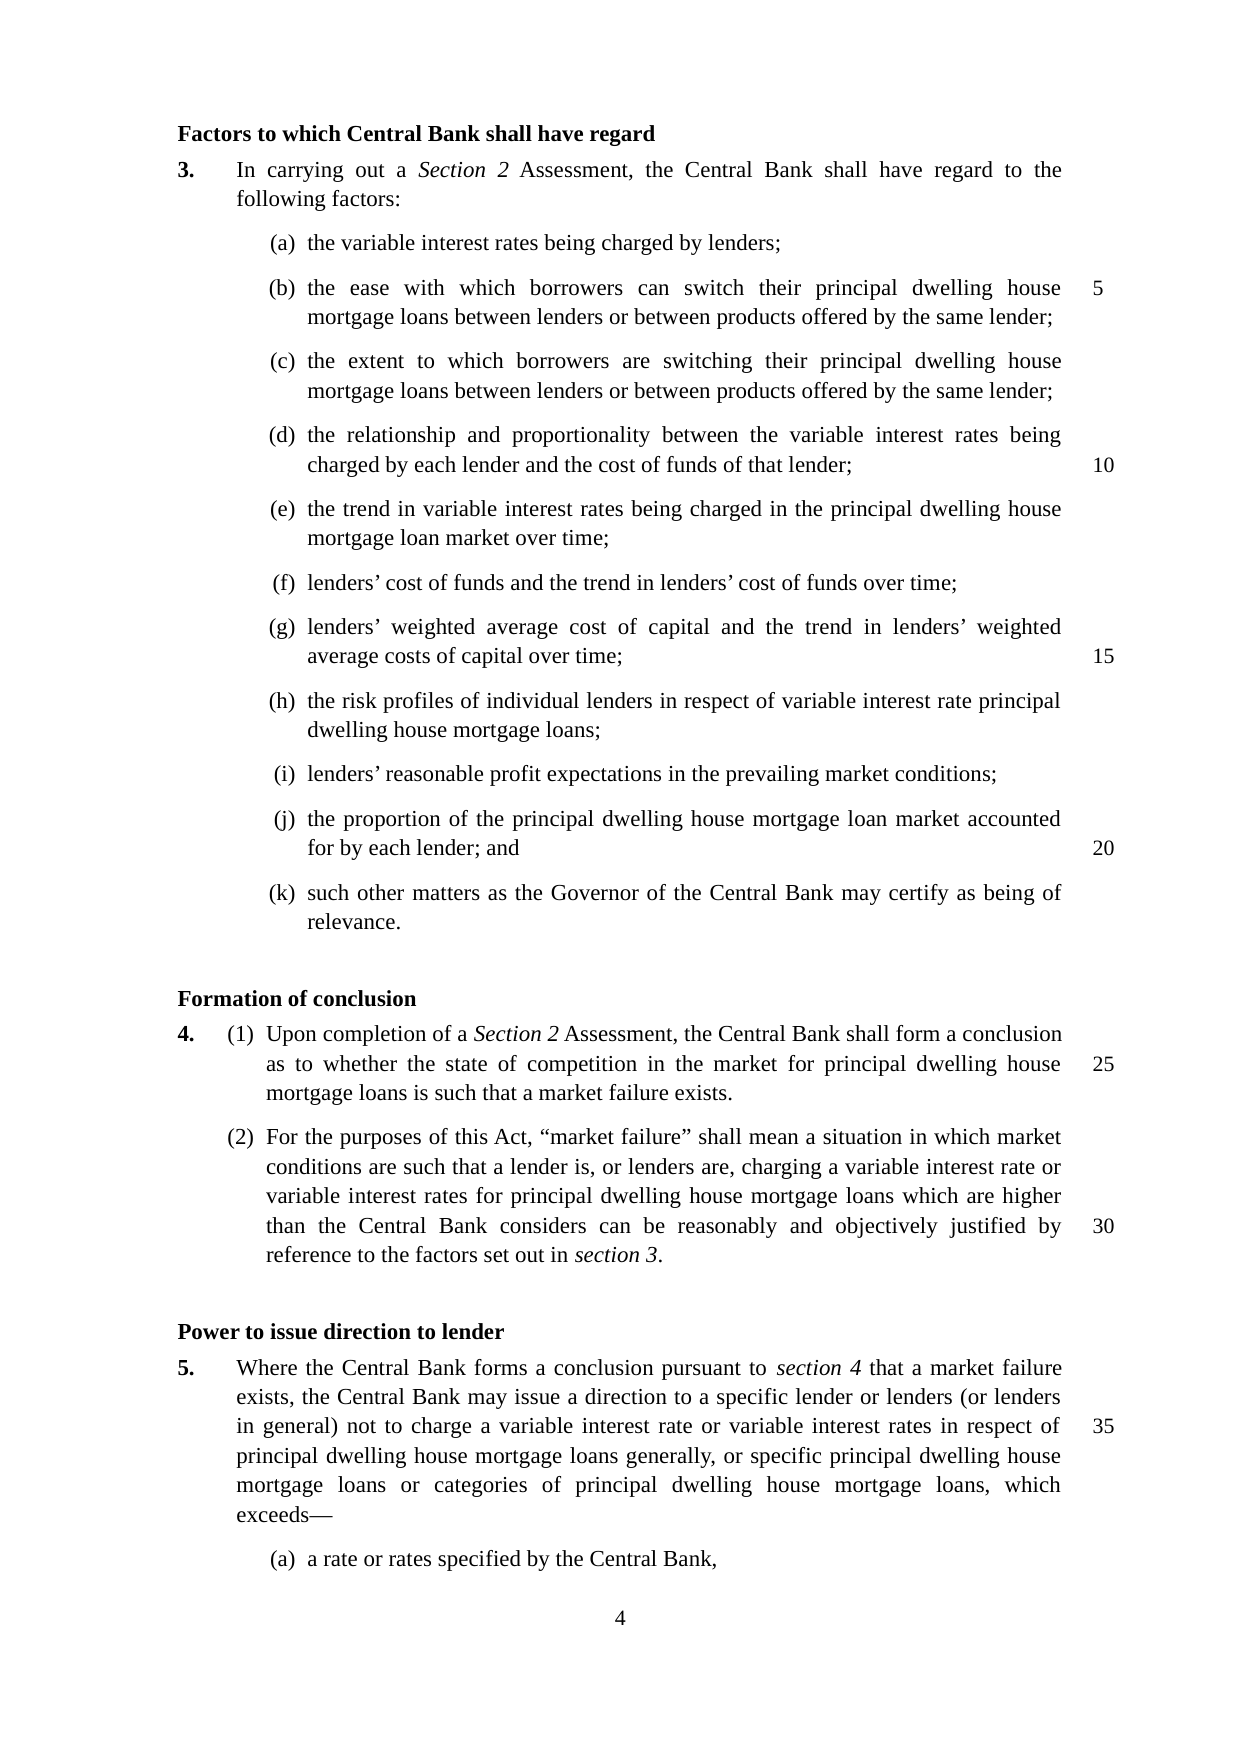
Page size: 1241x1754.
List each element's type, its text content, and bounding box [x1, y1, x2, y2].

text Power to issue direction to lender [177, 1316, 1063, 1345]
text 5. Where the Central Bank forms a conclusion pursuant to section 4 that a market failure exists, the Central Bank may issue a direction to a specific lender or lenders (or lenders in general) not to charge a variable interest rate or variable interest rates in respect of principal dwelling house mortgage loans generally, or specific principal dwelling house mortgage loans or categories of principal dwelling house mortgage loans, which exceeds⁠— [177, 1351, 1063, 1528]
text Factors to which Central Bank shall have regard [177, 118, 1063, 148]
text 4. (1) Upon completion of a Section 2 Assessment, the Central Bank shall form a conclusion as to whether the state of competition in the market for principal dwelling house mortgage loans is such that a market failure exists. [177, 1018, 1063, 1106]
text (2) For the purposes of this Act, “market failure” shall mean a situation in which market conditions are such that a lender is, or lenders are, charging a variable interest rate or variable interest rates for principal dwelling house mortgage loans which are higher than the Central Bank considers can be reasonably and objectively justified by reference to the factors set out in section 3. [177, 1121, 1063, 1269]
text (k) such other matters as the Governor of the Central Bank may certify as being of relevance. [177, 876, 1063, 935]
text 3. In carrying out a Section 2 Assessment, the Central Bank shall have regard to the following factors: [177, 153, 1063, 212]
text (f) lenders’ cost of funds and the trend in lenders’ cost of funds over time; [177, 567, 1063, 596]
text (j) the proportion of the principal dwelling house mortgage loan market accounted for by each lender; and [177, 803, 1063, 862]
text (i) lenders’ reasonable profit expectations in the prevailing market conditions; [177, 758, 1063, 788]
text Formation of conclusion [177, 983, 1063, 1012]
text (a) the variable interest rates being charged by lenders; [177, 227, 1063, 257]
text (a) a rate or rates specified by the Central Bank, [177, 1543, 1063, 1572]
text (c) the extent to which borrowers are switching their principal dwelling house mortgage loans between lenders or between products offered by the same lender; [177, 345, 1063, 404]
text (b) the ease with which borrowers can switch their principal dwelling house mortgage loans between lenders or between products offered by the same lender; [177, 272, 1063, 331]
text (h) the risk profiles of individual lenders in respect of variable interest rate principal dwelling house mortgage loans; [177, 684, 1063, 743]
text (d) the relationship and proportionality between the variable interest rates being charged by each lender and the cost of funds of that lender; [177, 419, 1063, 478]
text (g) lenders’ weighted average cost of capital and the trend in lenders’ weighted average costs of capital over time; [177, 611, 1063, 670]
text (e) the trend in variable interest rates being charged in the principal dwelling house mortgage loan market over time; [177, 493, 1063, 552]
